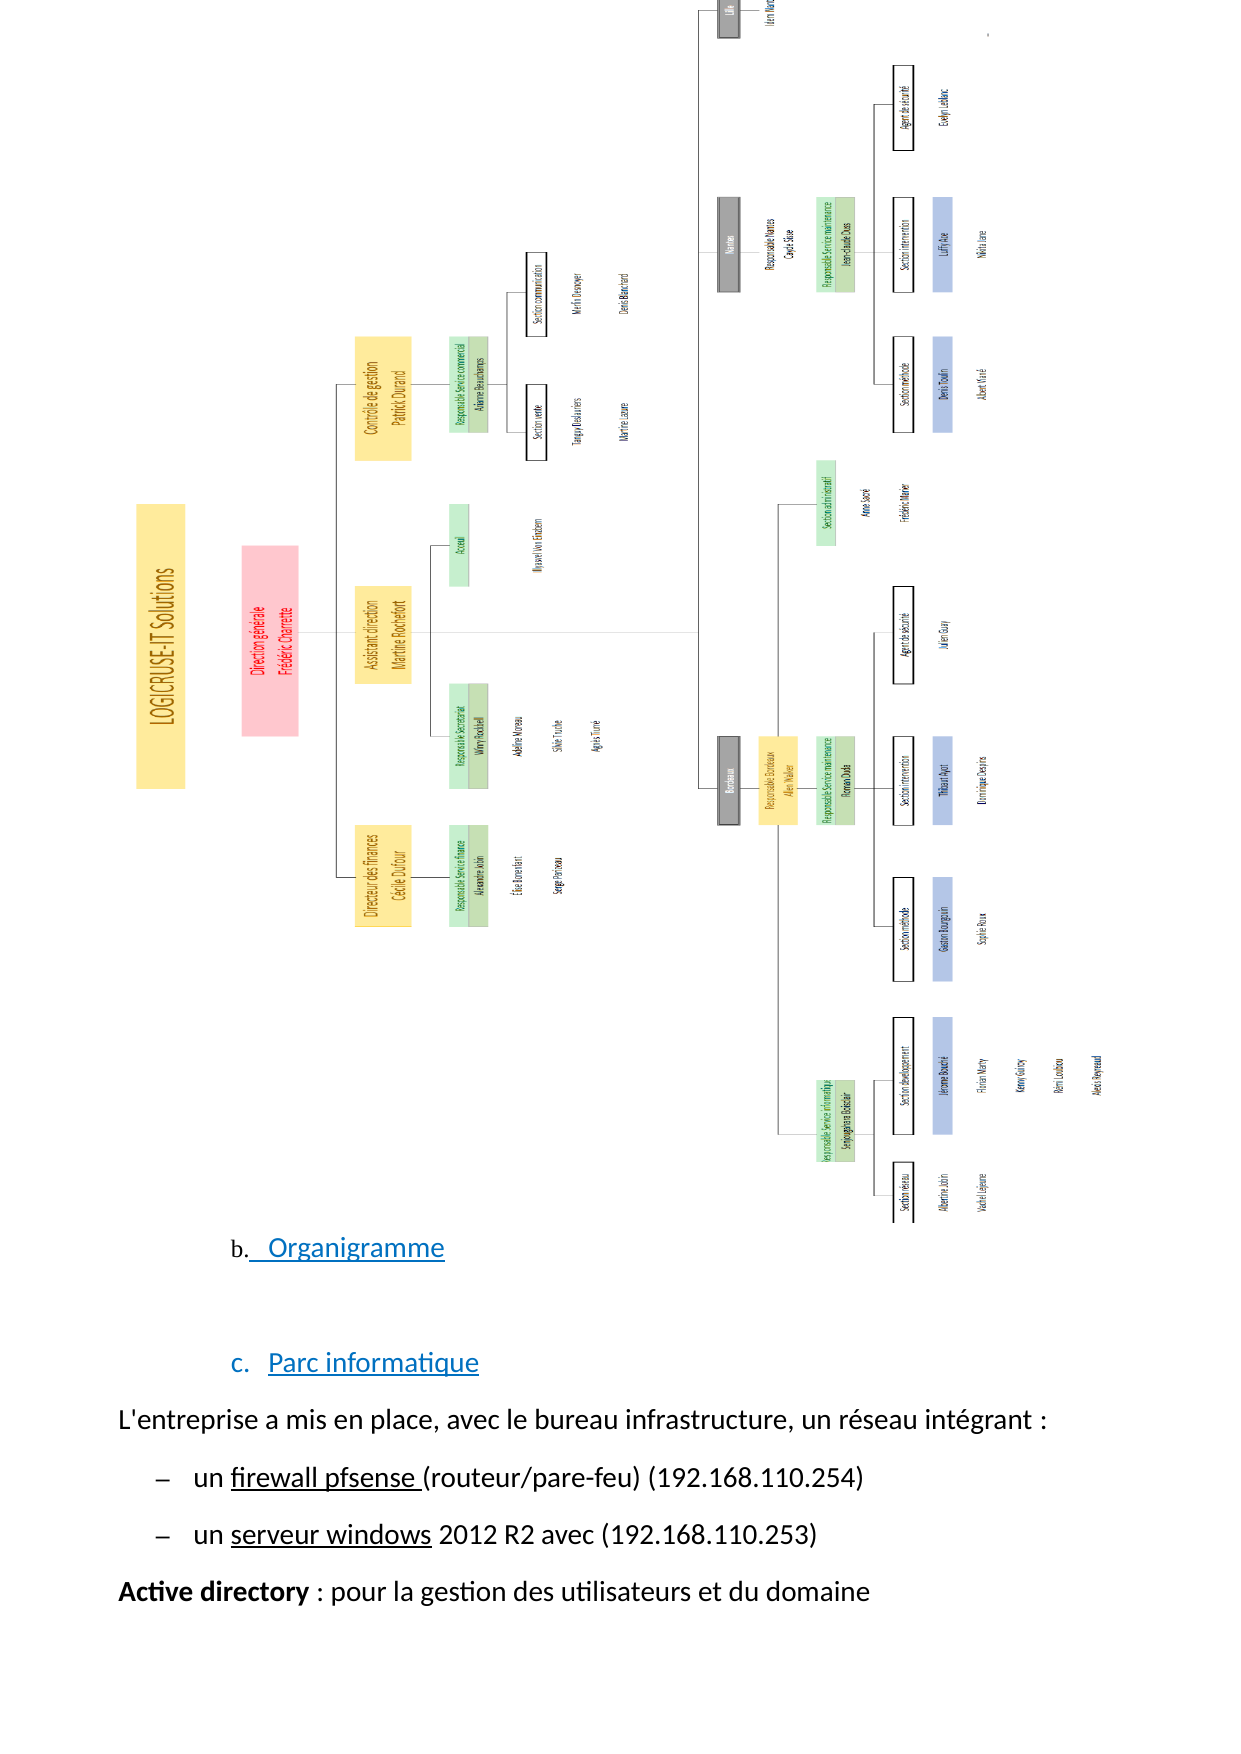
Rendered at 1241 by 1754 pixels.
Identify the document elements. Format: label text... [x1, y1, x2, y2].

list Organigramme [231, 118, 1122, 1265]
text L'entreprise a mis en place, avec le bureau infrastructure, un réseau intégrant : [118, 1401, 1122, 1437]
list Parc informatique [231, 1344, 1122, 1380]
list un serveur windows 2012 R2 avec (192.168.110.253) [156, 1516, 1122, 1552]
text Active directory : pour la gestion des utilisateurs et du domaine [118, 1573, 1122, 1609]
list un firewall pfsense (routeur/pare-feu) (192.168.110.254) [156, 1459, 1122, 1494]
